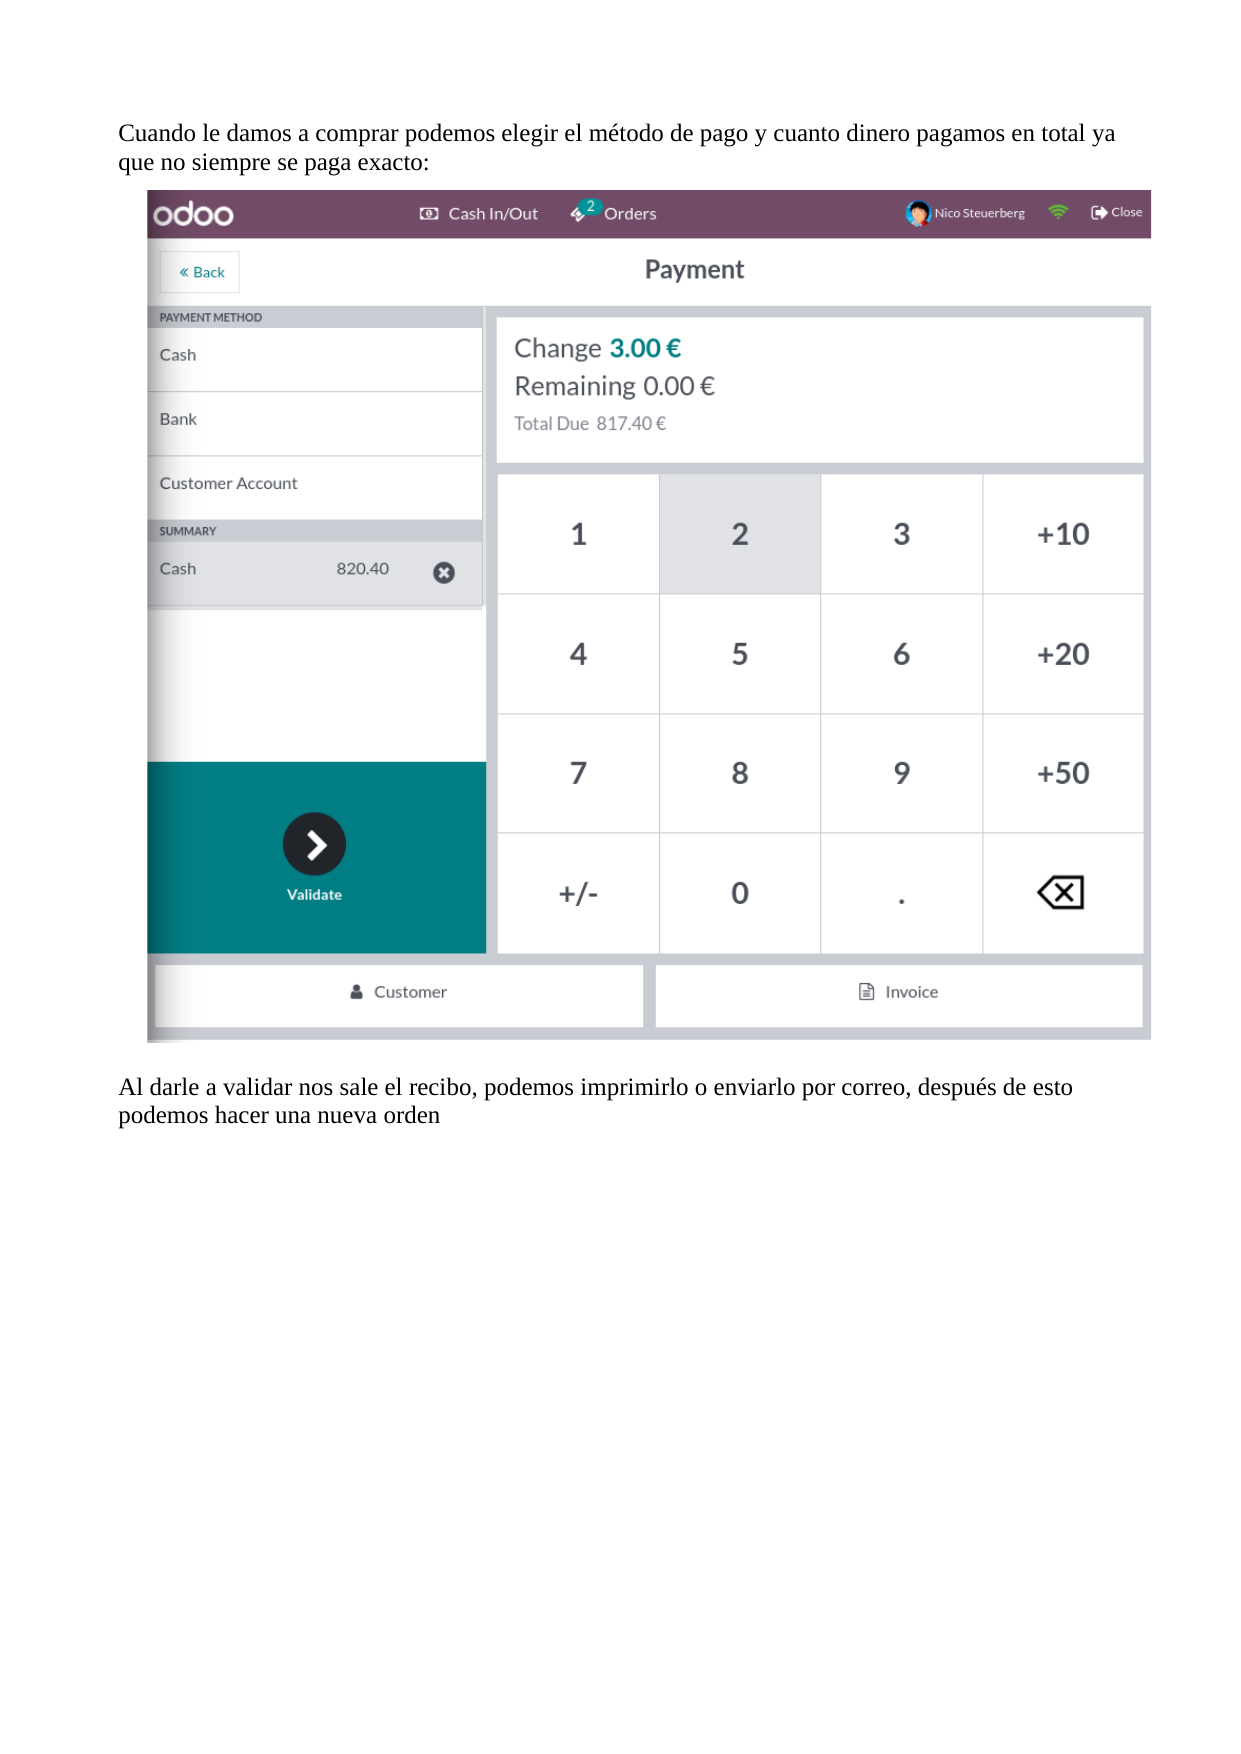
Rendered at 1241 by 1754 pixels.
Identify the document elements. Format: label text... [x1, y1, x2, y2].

picture [147, 190, 1152, 1043]
text Cuando le damos a comprar podemos elegir el método de pago y cuanto dinero pagamos en total ya que no siempre se paga exacto: [118, 118, 1122, 176]
text Al darle a validar nos sale el recibo, podemos imprimirlo o enviarlo por correo, después de esto podemos hacer una nueva orden [118, 176, 1122, 1129]
